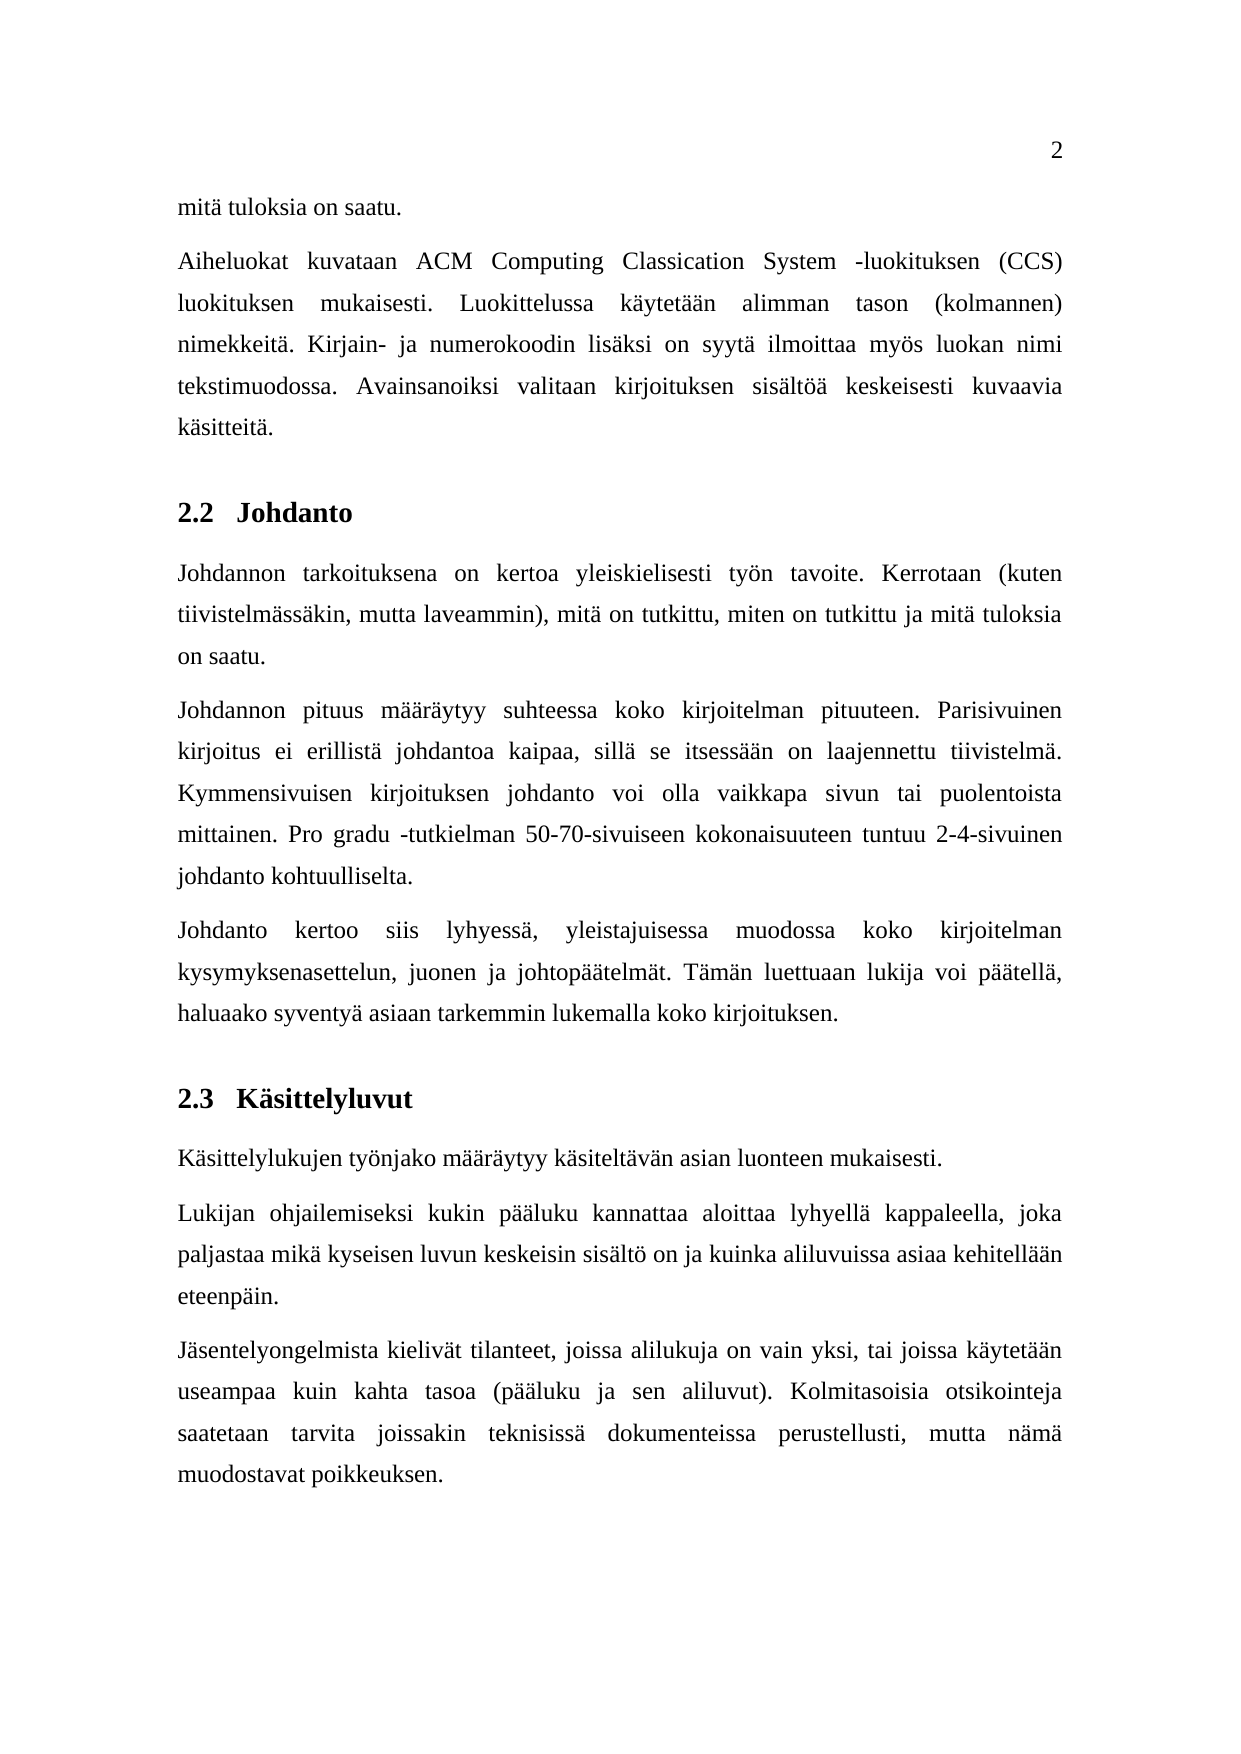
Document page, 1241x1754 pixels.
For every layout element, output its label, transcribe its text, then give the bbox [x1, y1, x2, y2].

text Jäsentelyongelmista kielivät tilanteet, joissa alilukuja on vain yksi, tai joissa käytetään useampaa kuin kahta tasoa (pääluku ja sen aliluvut). Kolmitasoisia otsikointeja saatetaan tarvita joissakin teknisissä dokumenteissa perustellusti, mutta nämä muodostavat poikkeuksen. [177, 1336, 1063, 1488]
subtitle Käsittelyluvut [177, 1083, 1063, 1115]
text Johdannon pituus määräytyy suhteessa koko kirjoitelman pituuteen. Parisivuinen kirjoitus ei erillistä johdantoa kaipaa, sillä se itsessään on laajennettu tiivistelmä. Kymmensivuisen kirjoituksen johdanto voi olla vaikkapa sivun tai puolentoista mittainen. Pro gradu -tutkielman 50-70-sivuiseen kokonaisuuteen tuntuu 2-4-sivuinen johdanto kohtuulliselta. [177, 696, 1063, 890]
text Lukijan ohjailemiseksi kukin pääluku kannattaa aloittaa lyhyellä kappaleella, joka paljastaa mikä kyseisen luvun keskeisin sisältö on ja kuinka aliluvuissa asiaa kehitellään eteenpäin. [177, 1199, 1063, 1309]
text Johdannon tarkoituksena on kertoa yleiskielisesti työn tavoite. Kerrotaan (kuten tiivistelmässäkin, mutta laveammin), mitä on tutkittu, miten on tutkittu ja mitä tuloksia on saatu. [177, 559, 1063, 669]
text Aiheluokat kuvataan ACM Computing Classication System -luokituksen (CCS) luokituksen mukaisesti. Luokittelussa käytetään alimman tason (kolmannen) nimekkeitä. Kirjain- ja numerokoodin lisäksi on syytä ilmoittaa myös luokan nimi tekstimuodossa. Avainsanoiksi valitaan kirjoituksen sisältöä keskeisesti kuvaavia käsitteitä. [177, 247, 1063, 441]
text Johdanto kertoo siis lyhyessä, yleistajuisessa muodossa koko kirjoitelman kysymyksenasettelun, juonen ja johtopäätelmät. Tämän luettuaan lukija voi päätellä, haluaako syventyä asiaan tarkemmin lukemalla koko kirjoituksen. [177, 916, 1063, 1027]
subtitle Johdanto [177, 497, 1063, 529]
text mitä tuloksia on saatu. [177, 193, 1063, 221]
text Käsittelylukujen työnjako määräytyy käsiteltävän asian luonteen mukaisesti. [177, 1144, 1063, 1172]
